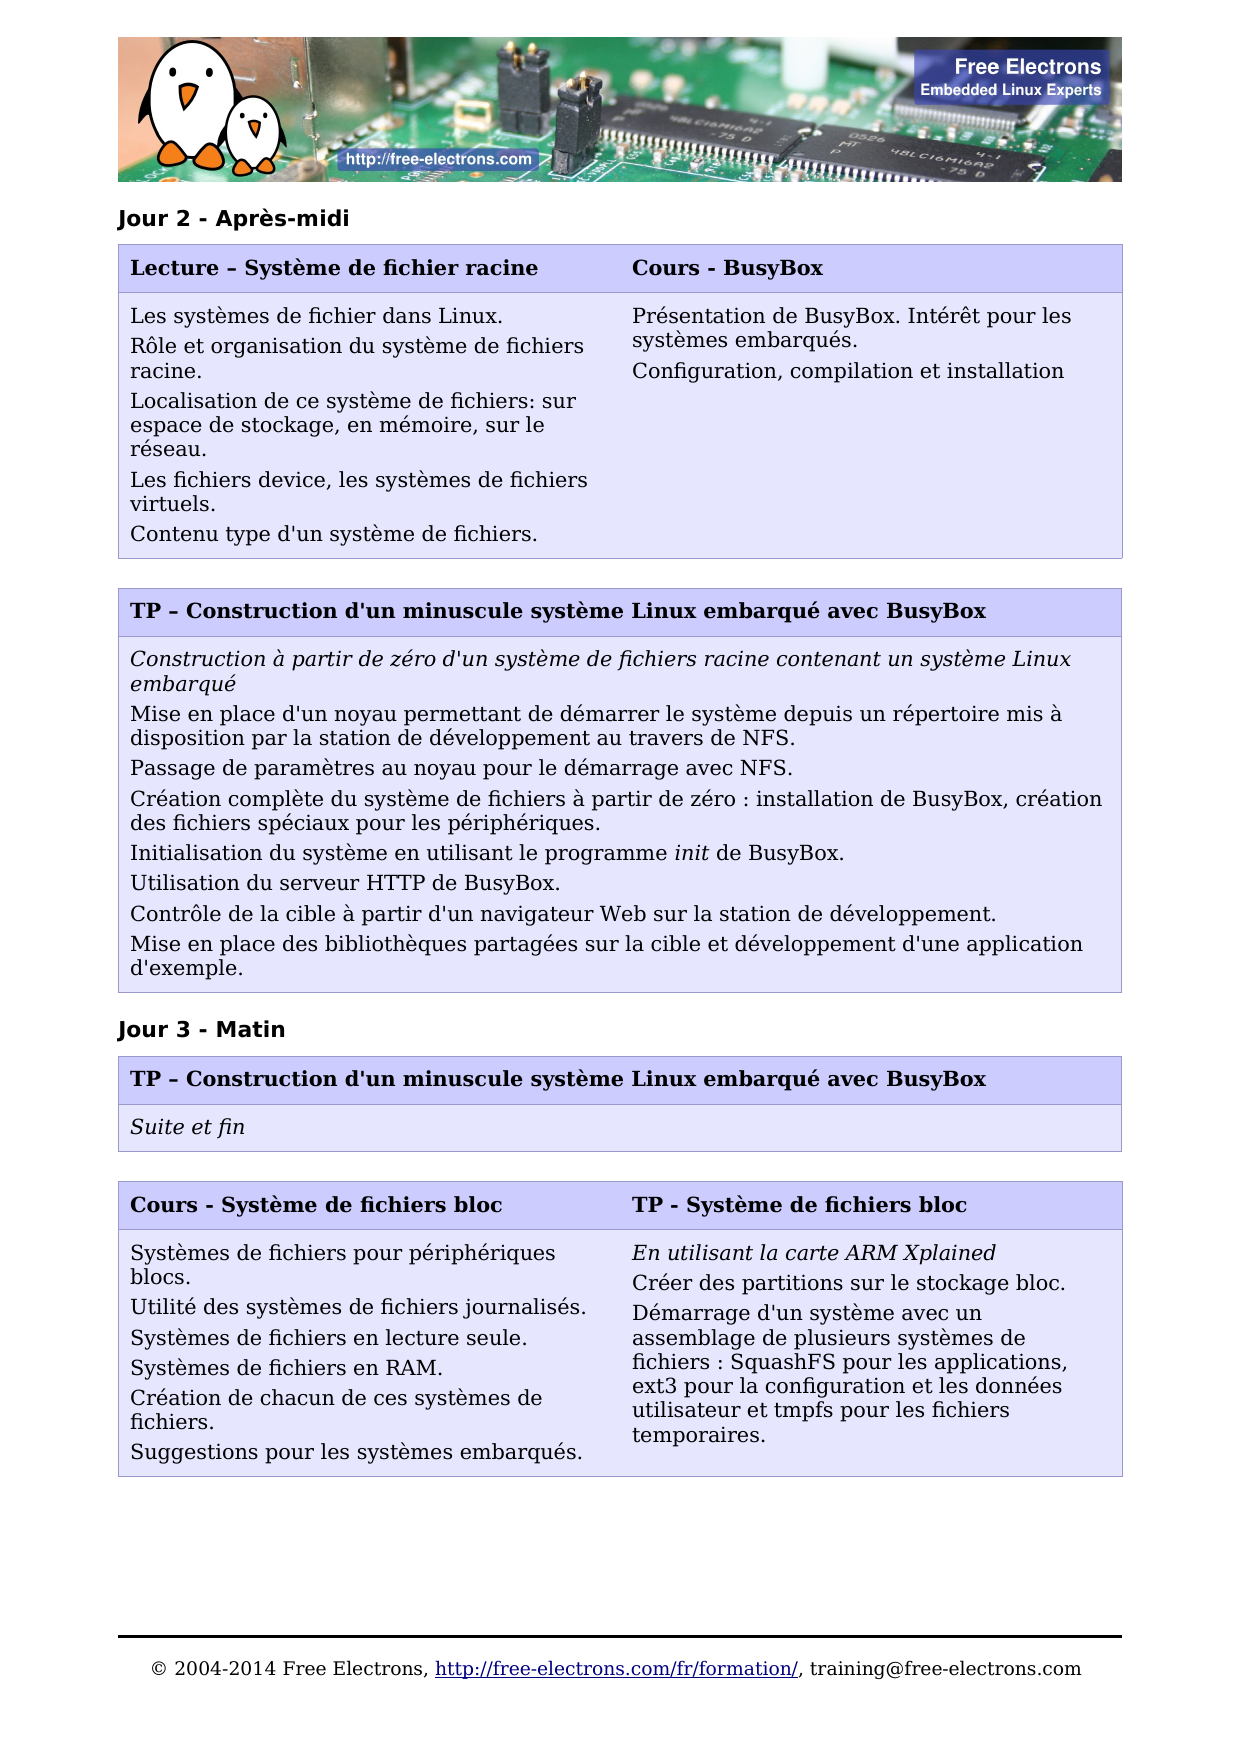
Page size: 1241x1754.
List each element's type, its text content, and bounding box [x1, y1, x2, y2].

picture [118, 37, 1122, 182]
table_header TP – Construction d'un minuscule système Linux embarqué avec BusyBox [119, 589, 1121, 636]
table_header TP - Système de fichiers bloc [620, 1182, 1122, 1229]
table_cell Suite et fin [119, 1105, 1121, 1151]
table_cell En utilisant la carte ARM Xplained Créer des partitions sur le stockage bloc. Démarrage d'un système avec un assemblage de plusieurs systèmes de fichiers : SquashFS pour les applications, ext3 pour la configuration et les données utilisateur et tmpfs pour les fichiers temporaires. [620, 1230, 1122, 1476]
table_header Cours - Système de fichiers bloc [119, 1182, 620, 1229]
table_header TP – Construction d'un minuscule système Linux embarqué avec BusyBox [119, 1057, 1121, 1104]
table_header Cours - BusyBox [620, 245, 1122, 292]
subtitle Jour 2 - Après-midi [118, 206, 1122, 232]
table_cell Construction à partir de zéro d'un système de fichiers racine contenant un système Linux embarqué Mise en place d'un noyau permettant de démarrer le système depuis un répertoire mis à disposition par la station de développement au travers de NFS. Passage de paramètres au noyau pour le démarrage avec NFS. Création complète du système de fichiers à partir de zéro : installation de BusyBox, création des fichiers spéciaux pour les périphériques. Initialisation du système en utilisant le programme init de BusyBox. Utilisation du serveur HTTP de BusyBox. Contrôle de la cible à partir d'un navigateur Web sur la station de développement. Mise en place des bibliothèques partagées sur la cible et développement d'une application d'exemple. [119, 637, 1121, 992]
table_cell Les systèmes de fichier dans Linux. Rôle et organisation du système de fichiers racine. Localisation de ce système de fichiers: sur espace de stockage, en mémoire, sur le réseau. Les fichiers device, les systèmes de fichiers virtuels. Contenu type d'un système de fichiers. [119, 293, 620, 558]
table_header Lecture – Système de fichier racine [119, 245, 620, 292]
table_cell Systèmes de fichiers pour périphériques blocs. Utilité des systèmes de fichiers journalisés. Systèmes de fichiers en lecture seule. Systèmes de fichiers en RAM. Création de chacun de ces systèmes de fichiers. Suggestions pour les systèmes embarqués. [119, 1230, 620, 1476]
table_cell Présentation de BusyBox. Intérêt pour les systèmes embarqués. Configuration, compilation et installation [620, 293, 1122, 558]
subtitle Jour 3 - Matin [118, 1017, 1122, 1043]
